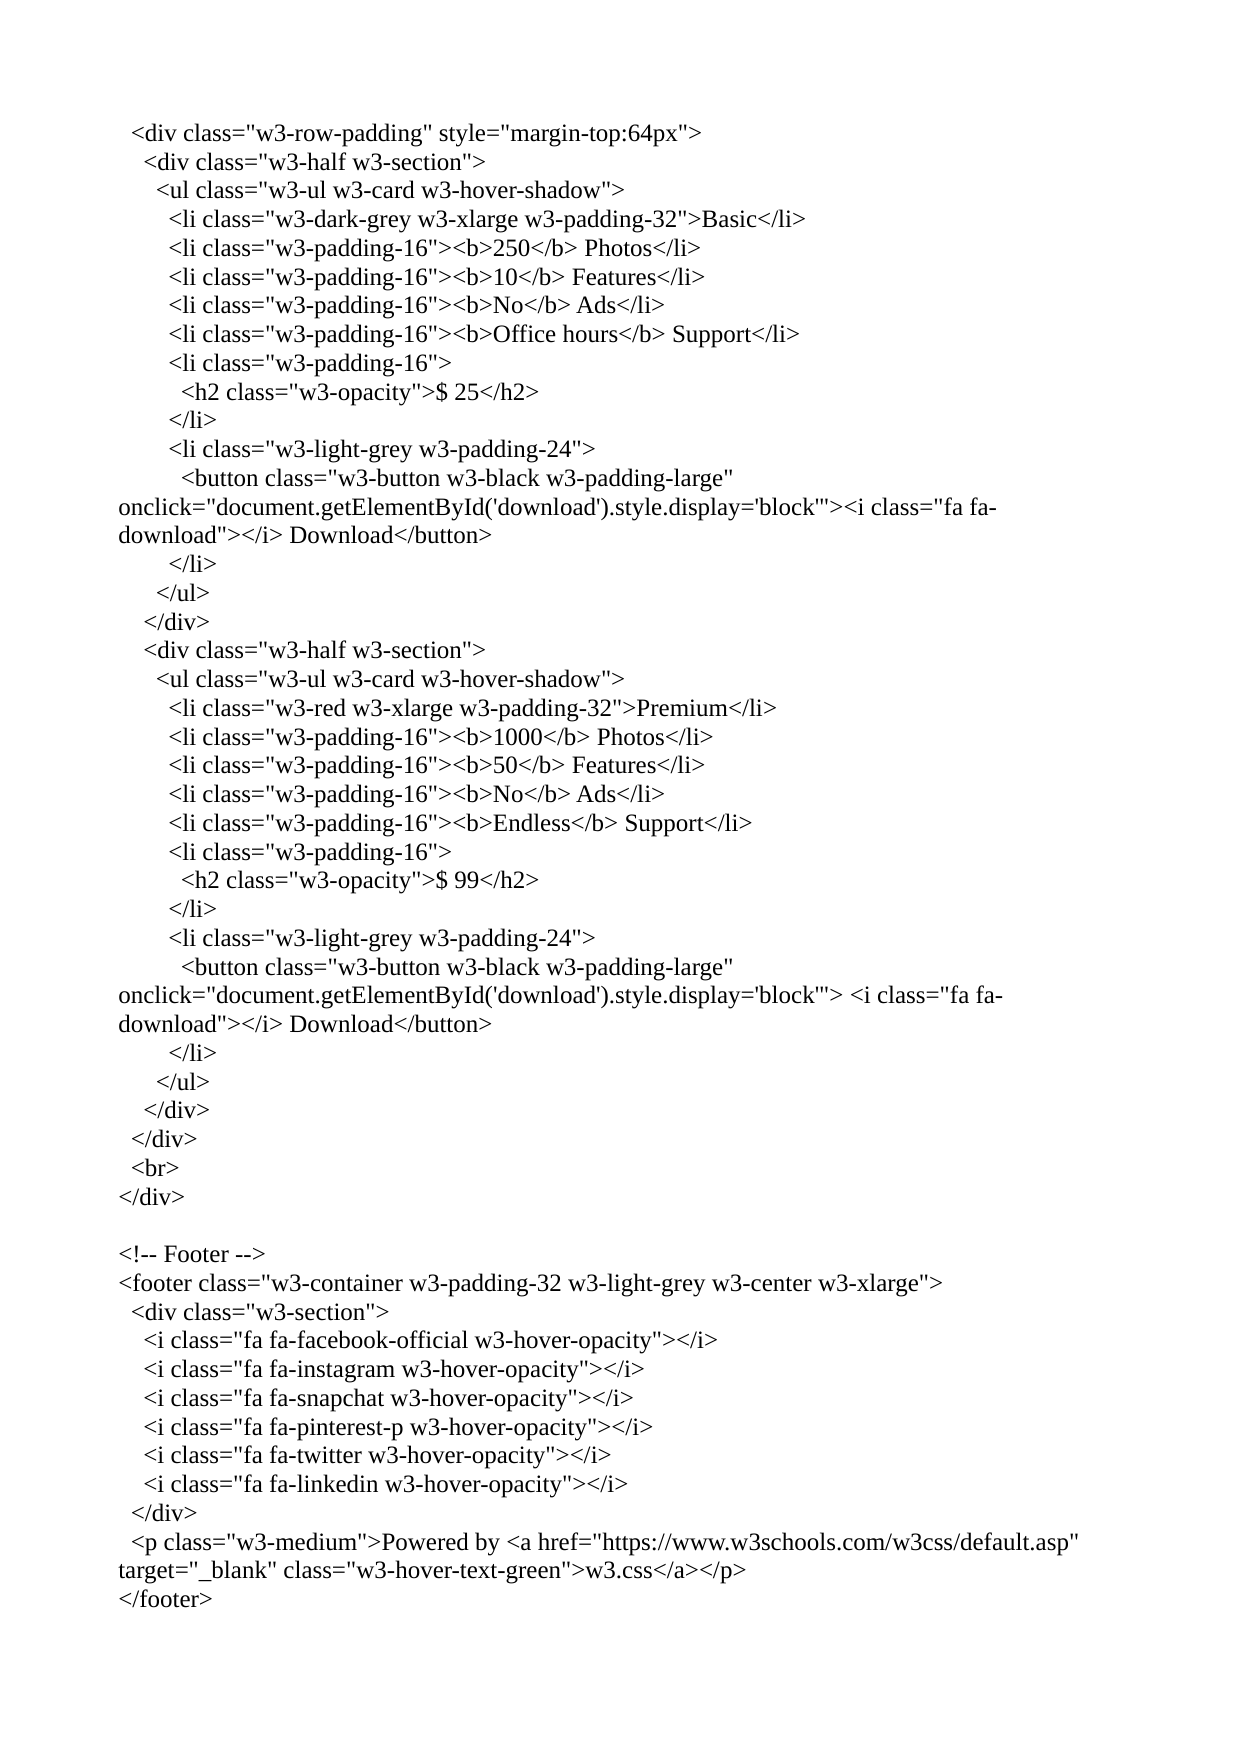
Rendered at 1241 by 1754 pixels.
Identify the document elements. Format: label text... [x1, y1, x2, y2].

text <i class="fa fa-facebook-official w3-hover-opacity"></i> [118, 1326, 1122, 1354]
text </li> [118, 549, 1122, 578]
text </li> [118, 1038, 1122, 1067]
text <button class="w3-button w3-black w3-padding-large" onclick="document.getElementById('download').style.display='block'"> <i class="fa fa-download"></i> Download</button> [118, 952, 1122, 1038]
text <!-- Footer --> [118, 1239, 1122, 1268]
text <h2 class="w3-opacity">$ 25</h2> [118, 377, 1122, 406]
text </footer> [118, 1584, 1122, 1613]
text <i class="fa fa-snapchat w3-hover-opacity"></i> [118, 1383, 1122, 1412]
text <i class="fa fa-linkedin w3-hover-opacity"></i> [118, 1469, 1122, 1498]
text <h2 class="w3-opacity">$ 99</h2> [118, 866, 1122, 894]
text </li> [118, 406, 1122, 434]
text </ul> [118, 1067, 1122, 1096]
text <li class="w3-padding-16"><b>Endless</b> Support</li> [118, 808, 1122, 837]
text <div class="w3-section"> [118, 1297, 1122, 1326]
text <li class="w3-red w3-xlarge w3-padding-32">Premium</li> [118, 693, 1122, 722]
text <li class="w3-padding-16"><b>Office hours</b> Support</li> [118, 319, 1122, 348]
text <ul class="w3-ul w3-card w3-hover-shadow"> [118, 176, 1122, 204]
text <ul class="w3-ul w3-card w3-hover-shadow"> [118, 664, 1122, 693]
text <li class="w3-padding-16"> [118, 348, 1122, 377]
text <div class="w3-half w3-section"> [118, 147, 1122, 176]
text </div> [118, 1498, 1122, 1527]
text <li class="w3-padding-16"><b>No</b> Ads</li> [118, 779, 1122, 808]
text <li class="w3-padding-16"><b>10</b> Features</li> [118, 262, 1122, 291]
text <li class="w3-padding-16"><b>50</b> Features</li> [118, 751, 1122, 779]
text <li class="w3-light-grey w3-padding-24"> [118, 434, 1122, 463]
text <li class="w3-light-grey w3-padding-24"> [118, 923, 1122, 952]
text <br> [118, 1153, 1122, 1182]
text <p class="w3-medium">Powered by <a href="https://www.w3schools.com/w3css/default.asp" target="_blank" class="w3-hover-text-green">w3.css</a></p> [118, 1527, 1122, 1584]
text </div> [118, 607, 1122, 636]
text <li class="w3-dark-grey w3-xlarge w3-padding-32">Basic</li> [118, 204, 1122, 233]
text <div class="w3-half w3-section"> [118, 636, 1122, 664]
text </div> [118, 1124, 1122, 1153]
text <li class="w3-padding-16"><b>No</b> Ads</li> [118, 291, 1122, 319]
text <div class="w3-row-padding" style="margin-top:64px"> [118, 118, 1122, 147]
text <button class="w3-button w3-black w3-padding-large" onclick="document.getElementById('download').style.display='block'"><i class="fa fa-download"></i> Download</button> [118, 463, 1122, 549]
text </li> [118, 894, 1122, 923]
text </ul> [118, 578, 1122, 607]
text <li class="w3-padding-16"><b>1000</b> Photos</li> [118, 722, 1122, 751]
text <li class="w3-padding-16"> [118, 837, 1122, 866]
text <li class="w3-padding-16"><b>250</b> Photos</li> [118, 233, 1122, 262]
text </div> [118, 1096, 1122, 1124]
text </div> [118, 1182, 1122, 1211]
text <i class="fa fa-instagram w3-hover-opacity"></i> [118, 1354, 1122, 1383]
text <footer class="w3-container w3-padding-32 w3-light-grey w3-center w3-xlarge"> [118, 1268, 1122, 1297]
text <i class="fa fa-pinterest-p w3-hover-opacity"></i> [118, 1412, 1122, 1441]
text <i class="fa fa-twitter w3-hover-opacity"></i> [118, 1441, 1122, 1469]
